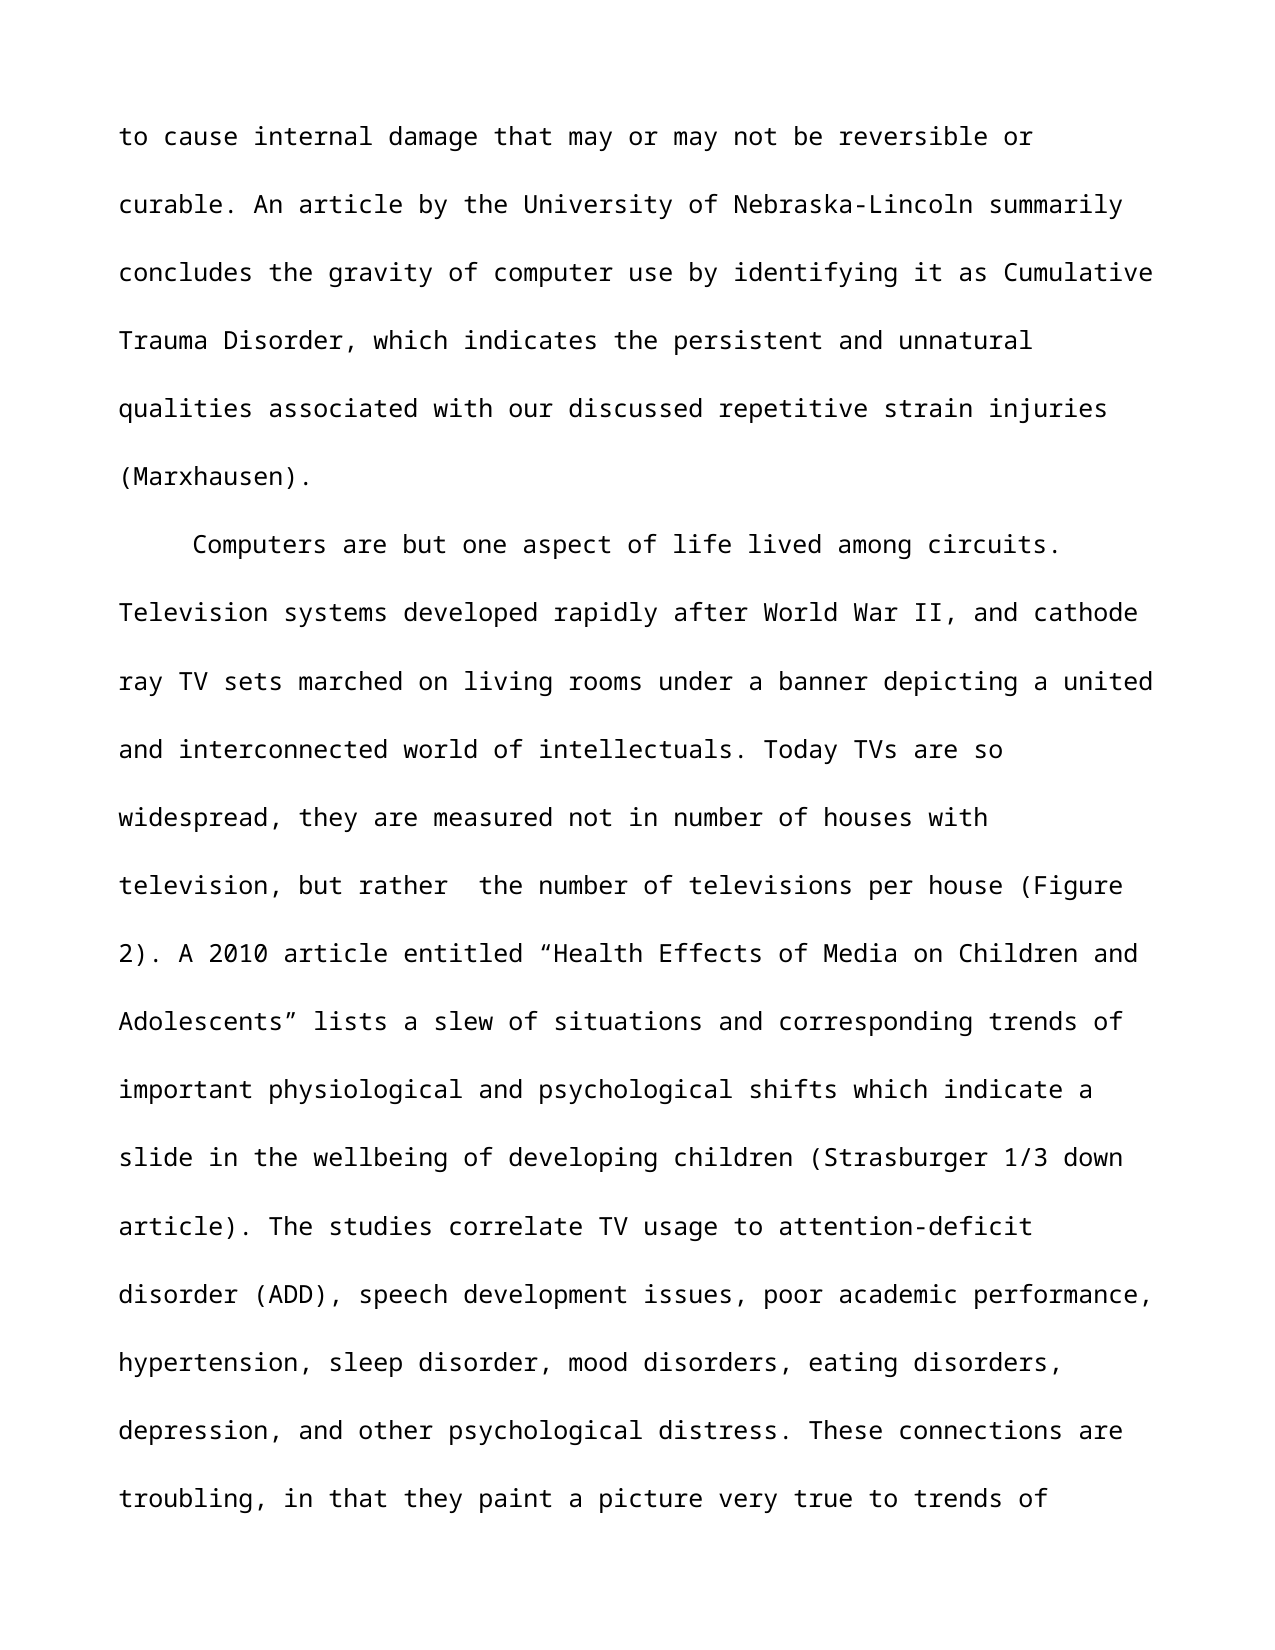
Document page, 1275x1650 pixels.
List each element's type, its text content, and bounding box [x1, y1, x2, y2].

text Computers are but one aspect of life lived among circuits. Television systems developed rapidly after World War II, and cathode ray TV sets marched on living rooms under a banner depicting a united and interconnected world of intellectuals. Today TVs are so widespread, they are measured not in number of houses with television, but rather the number of televisions per house (Figure 2). A 2010 article entitled “Health Effects of Media on Children and Adolescents” lists a slew of situations and corresponding trends of important physiological and psychological shifts which indicate a slide in the wellbeing of developing children (Strasburger 1/3 down article). The studies correlate TV usage to attention-deficit disorder (ADD), speech development issues, poor academic performance, hypertension, sleep disorder, mood disorders, eating disorders, depression, and other psychological distress. These connections are troubling, in that they paint a picture very true to trends of [118, 527, 1157, 1515]
text to cause internal damage that may or may not be reversible or curable. An article by the University of Nebraska-Lincoln summarily concludes the gravity of computer use by identifying it as Cumulative Trauma Disorder, which indicates the persistent and unnatural qualities associated with our discussed repetitive strain injuries (Marxhausen). [118, 118, 1157, 493]
